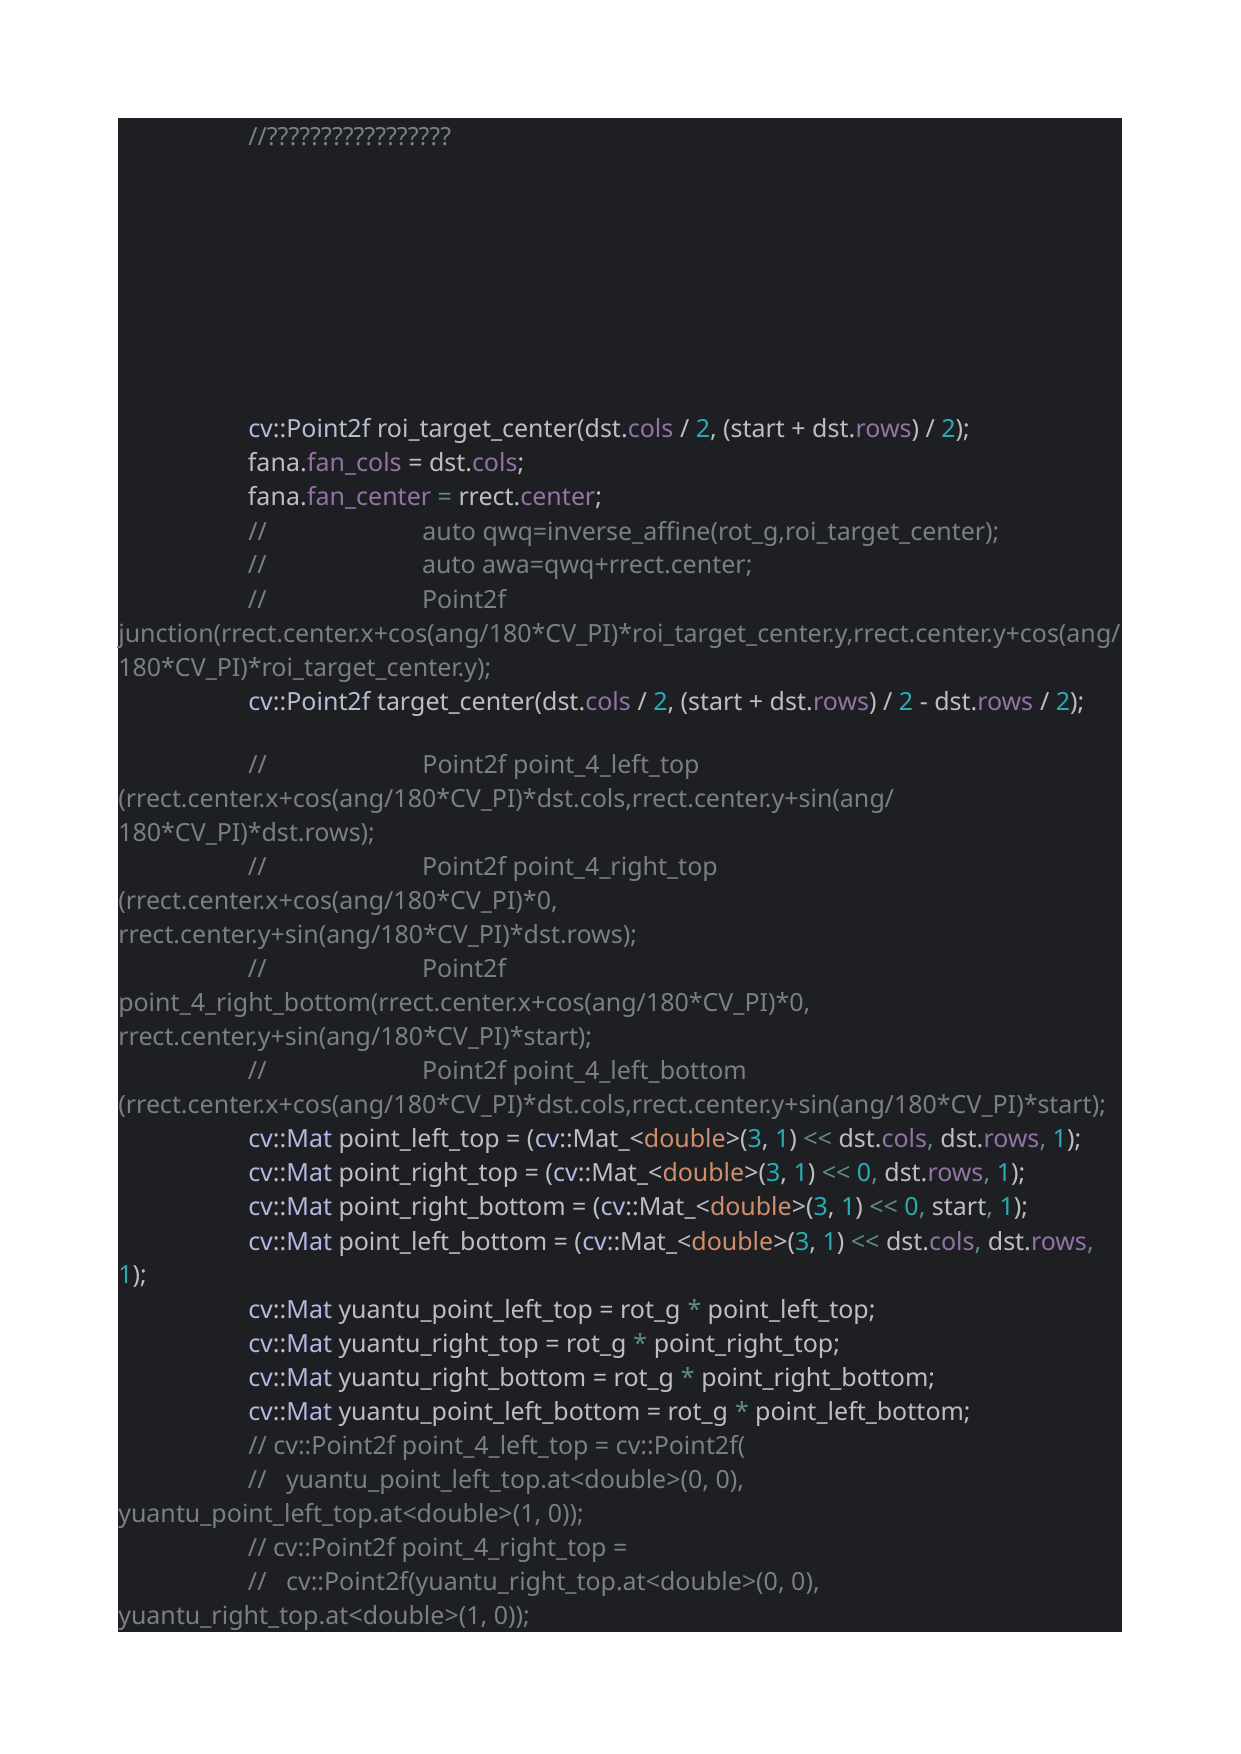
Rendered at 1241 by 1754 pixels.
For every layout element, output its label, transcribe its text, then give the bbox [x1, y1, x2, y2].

text //????????????????? cv::Point2f roi_target_center(dst.cols / 2, (start + dst.rows) / 2); fana.fan_cols = dst.cols; fana.fan_center = rrect.center; // auto qwq=inverse_affine(rot_g,roi_target_center); // auto awa=qwq+rrect.center; // Point2f junction(rrect.center.x+cos(ang/180*CV_PI)*roi_target_center.y,rrect.center.y+cos(ang/180*CV_PI)*roi_target_center.y); cv::Point2f target_center(dst.cols / 2, (start + dst.rows) / 2 - dst.rows / 2); // Point2f point_4_left_top (rrect.center.x+cos(ang/180*CV_PI)*dst.cols,rrect.center.y+sin(ang/180*CV_PI)*dst.rows); // Point2f point_4_right_top (rrect.center.x+cos(ang/180*CV_PI)*0, rrect.center.y+sin(ang/180*CV_PI)*dst.rows); // Point2f point_4_right_bottom(rrect.center.x+cos(ang/180*CV_PI)*0, rrect.center.y+sin(ang/180*CV_PI)*start); // Point2f point_4_left_bottom (rrect.center.x+cos(ang/180*CV_PI)*dst.cols,rrect.center.y+sin(ang/180*CV_PI)*start); cv::Mat point_left_top = (cv::Mat_<double>(3, 1) << dst.cols, dst.rows, 1); cv::Mat point_right_top = (cv::Mat_<double>(3, 1) << 0, dst.rows, 1); cv::Mat point_right_bottom = (cv::Mat_<double>(3, 1) << 0, start, 1); cv::Mat point_left_bottom = (cv::Mat_<double>(3, 1) << dst.cols, dst.rows, 1); cv::Mat yuantu_point_left_top = rot_g * point_left_top; cv::Mat yuantu_right_top = rot_g * point_right_top; cv::Mat yuantu_right_bottom = rot_g * point_right_bottom; cv::Mat yuantu_point_left_bottom = rot_g * point_left_bottom; // cv::Point2f point_4_left_top = cv::Point2f( // yuantu_point_left_top.at<double>(0, 0), yuantu_point_left_top.at<double>(1, 0)); // cv::Point2f point_4_right_top = // cv::Point2f(yuantu_right_top.at<double>(0, 0), yuantu_right_top.at<double>(1, 0)); [118, 118, 1122, 1632]
